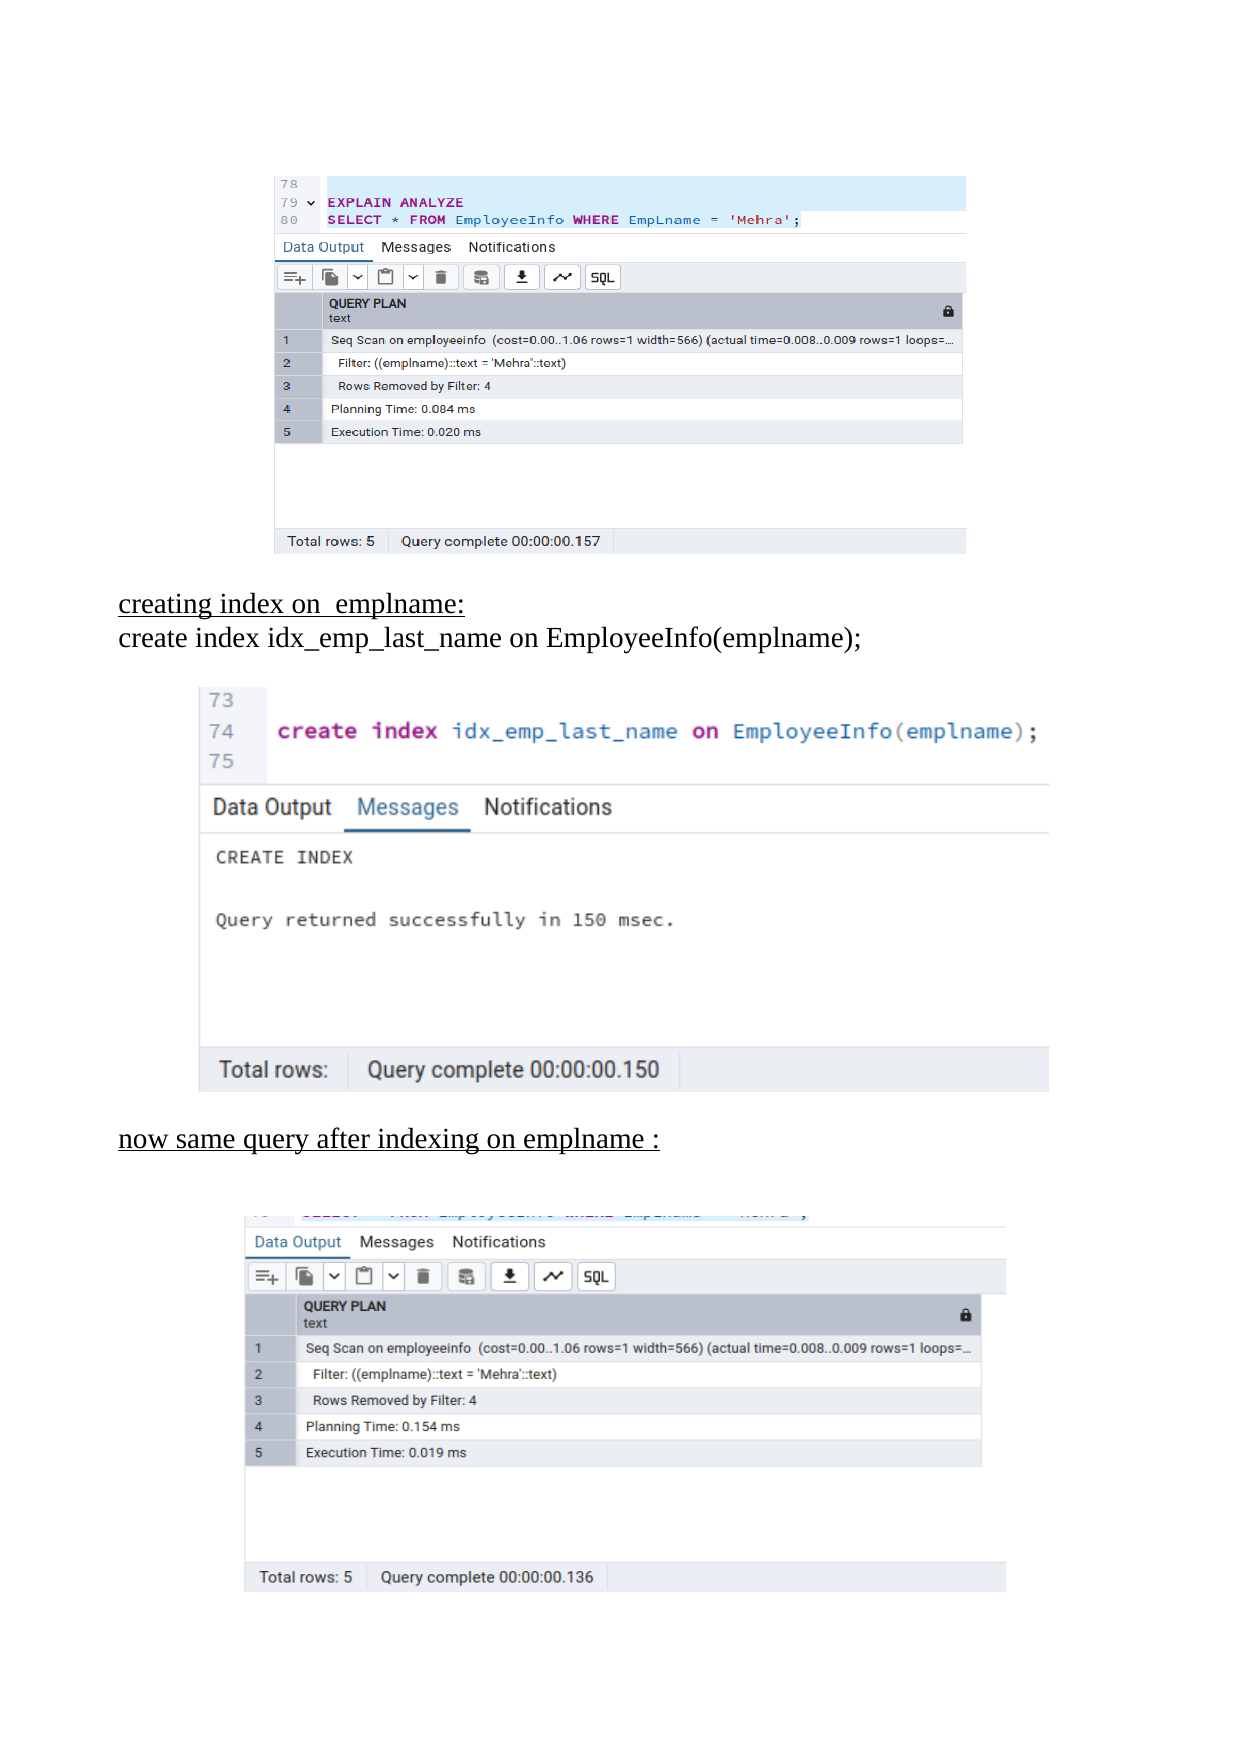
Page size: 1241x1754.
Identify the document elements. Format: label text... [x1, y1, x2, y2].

text create index idx_emp_last_name on EmployeeInfo(emplname); [118, 620, 1122, 654]
picture [273, 176, 967, 554]
picture [191, 687, 1049, 1092]
picture [233, 1216, 1007, 1592]
text creating index on emplname: [118, 587, 1122, 620]
text now same query after indexing on emplname : [118, 1121, 1122, 1154]
